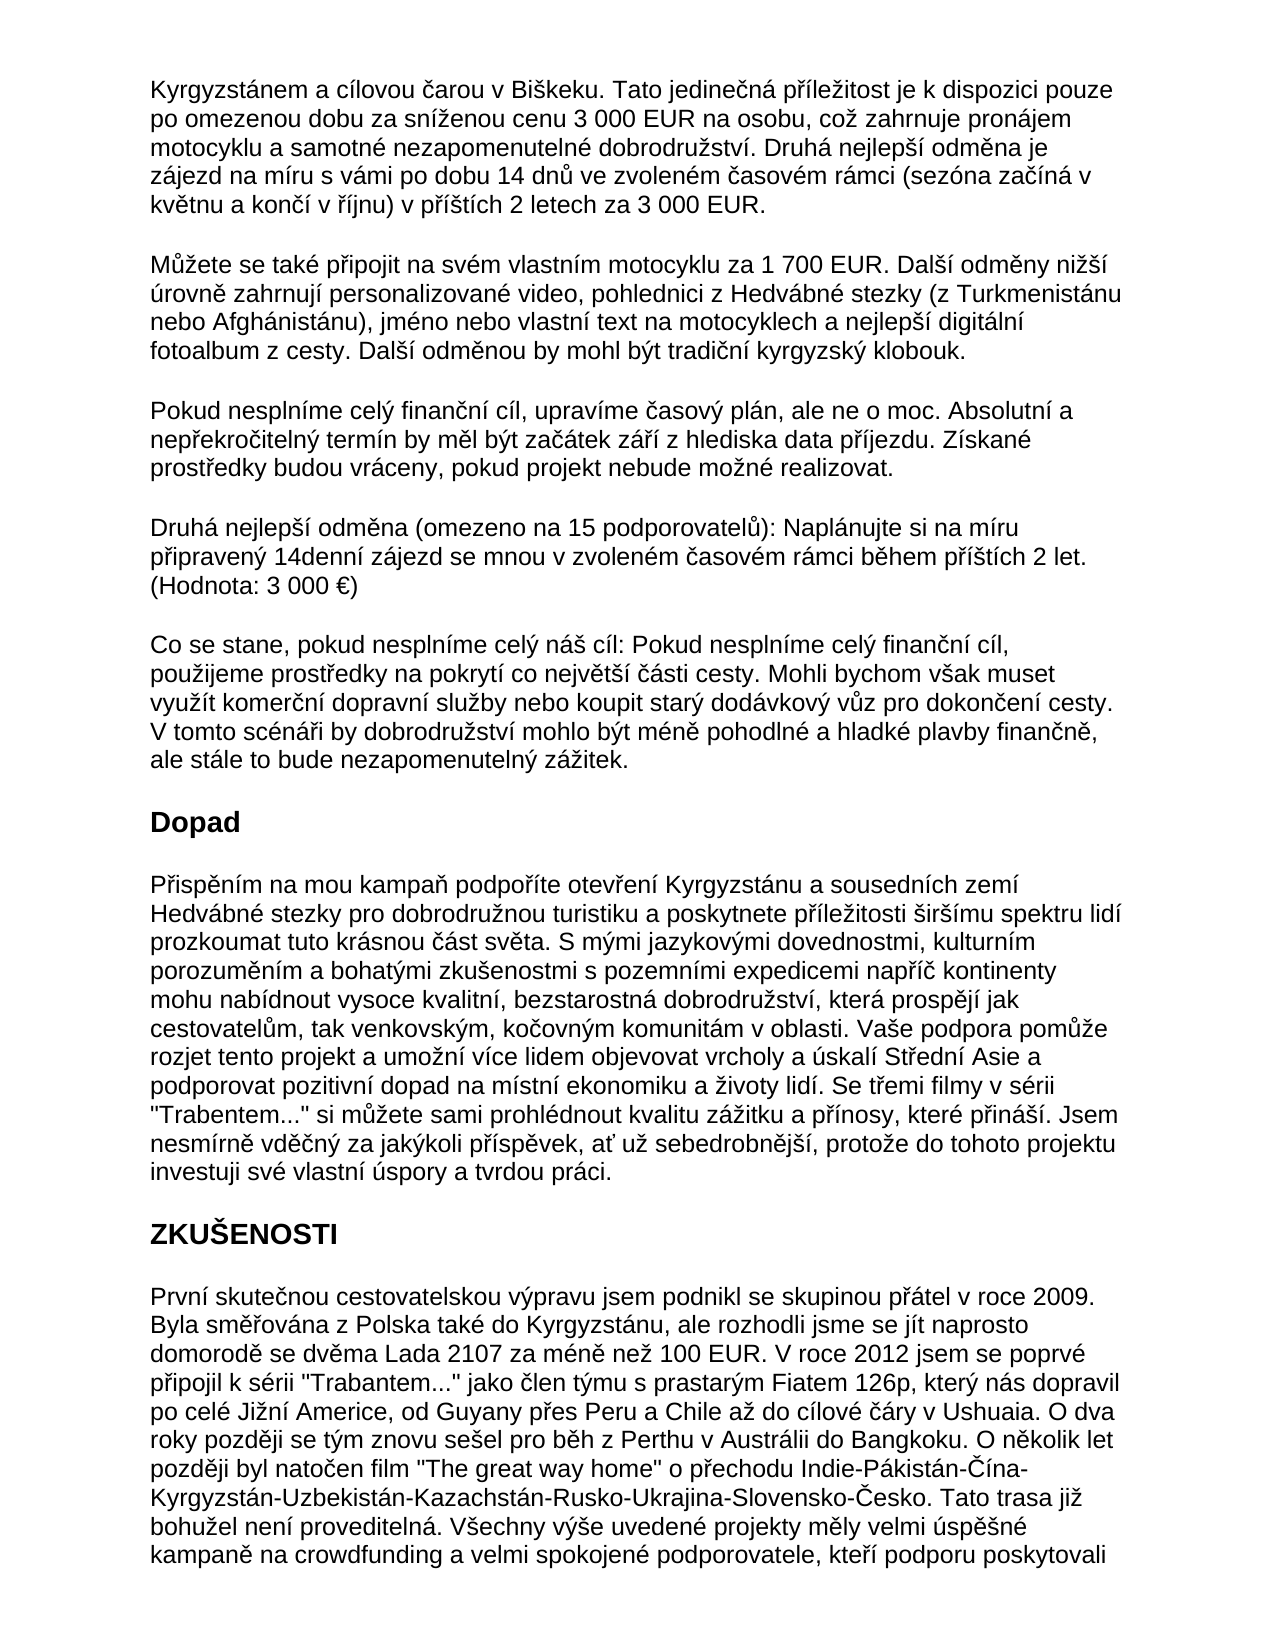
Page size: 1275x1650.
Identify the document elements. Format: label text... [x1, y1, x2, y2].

text Kyrgyzstánem a cílovou čarou v Biškeku. Tato jedinečná příležitost je k dispozici pouze po omezenou dobu za sníženou cenu 3 000 EUR na osobu, což zahrnuje pronájem motocyklu a samotné nezapomenutelné dobrodružství. Druhá nejlepší odměna je zájezd na míru s vámi po dobu 14 dnů ve zvoleném časovém rámci (sezóna začíná v květnu a končí v říjnu) v příštích 2 letech za 3 000 EUR. [150, 75, 1125, 219]
text První skutečnou cestovatelskou výpravu jsem podnikl se skupinou přátel v roce 2009. Byla směřována z Polska také do Kyrgyzstánu, ale rozhodli jsme se jít naprosto domorodě se dvěma Lada 2107 za méně než 100 EUR. V roce 2012 jsem se poprvé připojil k sérii "Trabantem..." jako člen týmu s prastarým Fiatem 126p, který nás dopravil po celé Jižní Americe, od Guyany přes Peru a Chile až do cílové čáry v Ushuaia. O dva roky později se tým znovu sešel pro běh z Perthu v Austrálii do Bangkoku. O několik let později byl natočen film "The great way home" o přechodu Indie-Pákistán-Čína-Kyrgyzstán-Uzbekistán-Kazachstán-Rusko-Ukrajina-Slovensko-Česko. Tato trasa již bohužel není proveditelná. Všechny výše uvedené projekty měly velmi úspěšné kampaně na crowdfunding a velmi spokojené podporovatele, kteří podporu poskytovali [150, 1282, 1125, 1569]
text Druhá nejlepší odměna (omezeno na 15 podporovatelů): Naplánujte si na míru připravený 14denní zájezd se mnou v zvoleném časovém rámci během příštích 2 let. (Hodnota: 3 000 €) [150, 513, 1125, 599]
text Co se stane, pokud nesplníme celý náš cíl: Pokud nesplníme celý finanční cíl, použijeme prostředky na pokrytí co největší části cesty. Mohli bychom však muset využít komerční dopravní služby nebo koupit starý dodávkový vůz pro dokončení cesty. V tomto scénáři by dobrodružství mohlo být méně pohodlné a hladké plavby finančně, ale stále to bude nezapomenutelný zážitek. [150, 630, 1125, 774]
text Pokud nesplníme celý finanční cíl, upravíme časový plán, ale ne o moc. Absolutní a nepřekročitelný termín by měl být začátek září z hlediska data příjezdu. Získané prostředky budou vráceny, pokud projekt nebude možné realizovat. [150, 396, 1125, 482]
text ZKUŠENOSTI [150, 1217, 1125, 1251]
text Můžete se také připojit na svém vlastním motocyklu za 1 700 EUR. Další odměny nižší úrovně zahrnují personalizované video, pohlednici z Hedvábné stezky (z Turkmenistánu nebo Afghánistánu), jméno nebo vlastní text na motocyklech a nejlepší digitální fotoalbum z cesty. Další odměnou by mohl být tradiční kyrgyzský klobouk. [150, 250, 1125, 365]
text Přispěním na mou kampaň podpoříte otevření Kyrgyzstánu a sousedních zemí Hedvábné stezky pro dobrodružnou turistiku a poskytnete příležitosti širšímu spektru lidí prozkoumat tuto krásnou část světa. S mými jazykovými dovednostmi, kulturním porozuměním a bohatými zkušenostmi s pozemními expedicemi napříč kontinenty mohu nabídnout vysoce kvalitní, bezstarostná dobrodružství, která prospějí jak cestovatelům, tak venkovským, kočovným komunitám v oblasti. Vaše podpora pomůže rozjet tento projekt a umožní více lidem objevovat vrcholy a úskalí Střední Asie a podporovat pozitivní dopad na místní ekonomiku a životy lidí. Se třemi filmy v sérii "Trabentem..." si můžete sami prohlédnout kvalitu zážitku a přínosy, které přináší. Jsem nesmírně vděčný za jakýkoli příspěvek, ať už sebedrobnější, protože do tohoto projektu investuji své vlastní úspory a tvrdou práci. [150, 870, 1125, 1186]
text Dopad [150, 805, 1125, 839]
